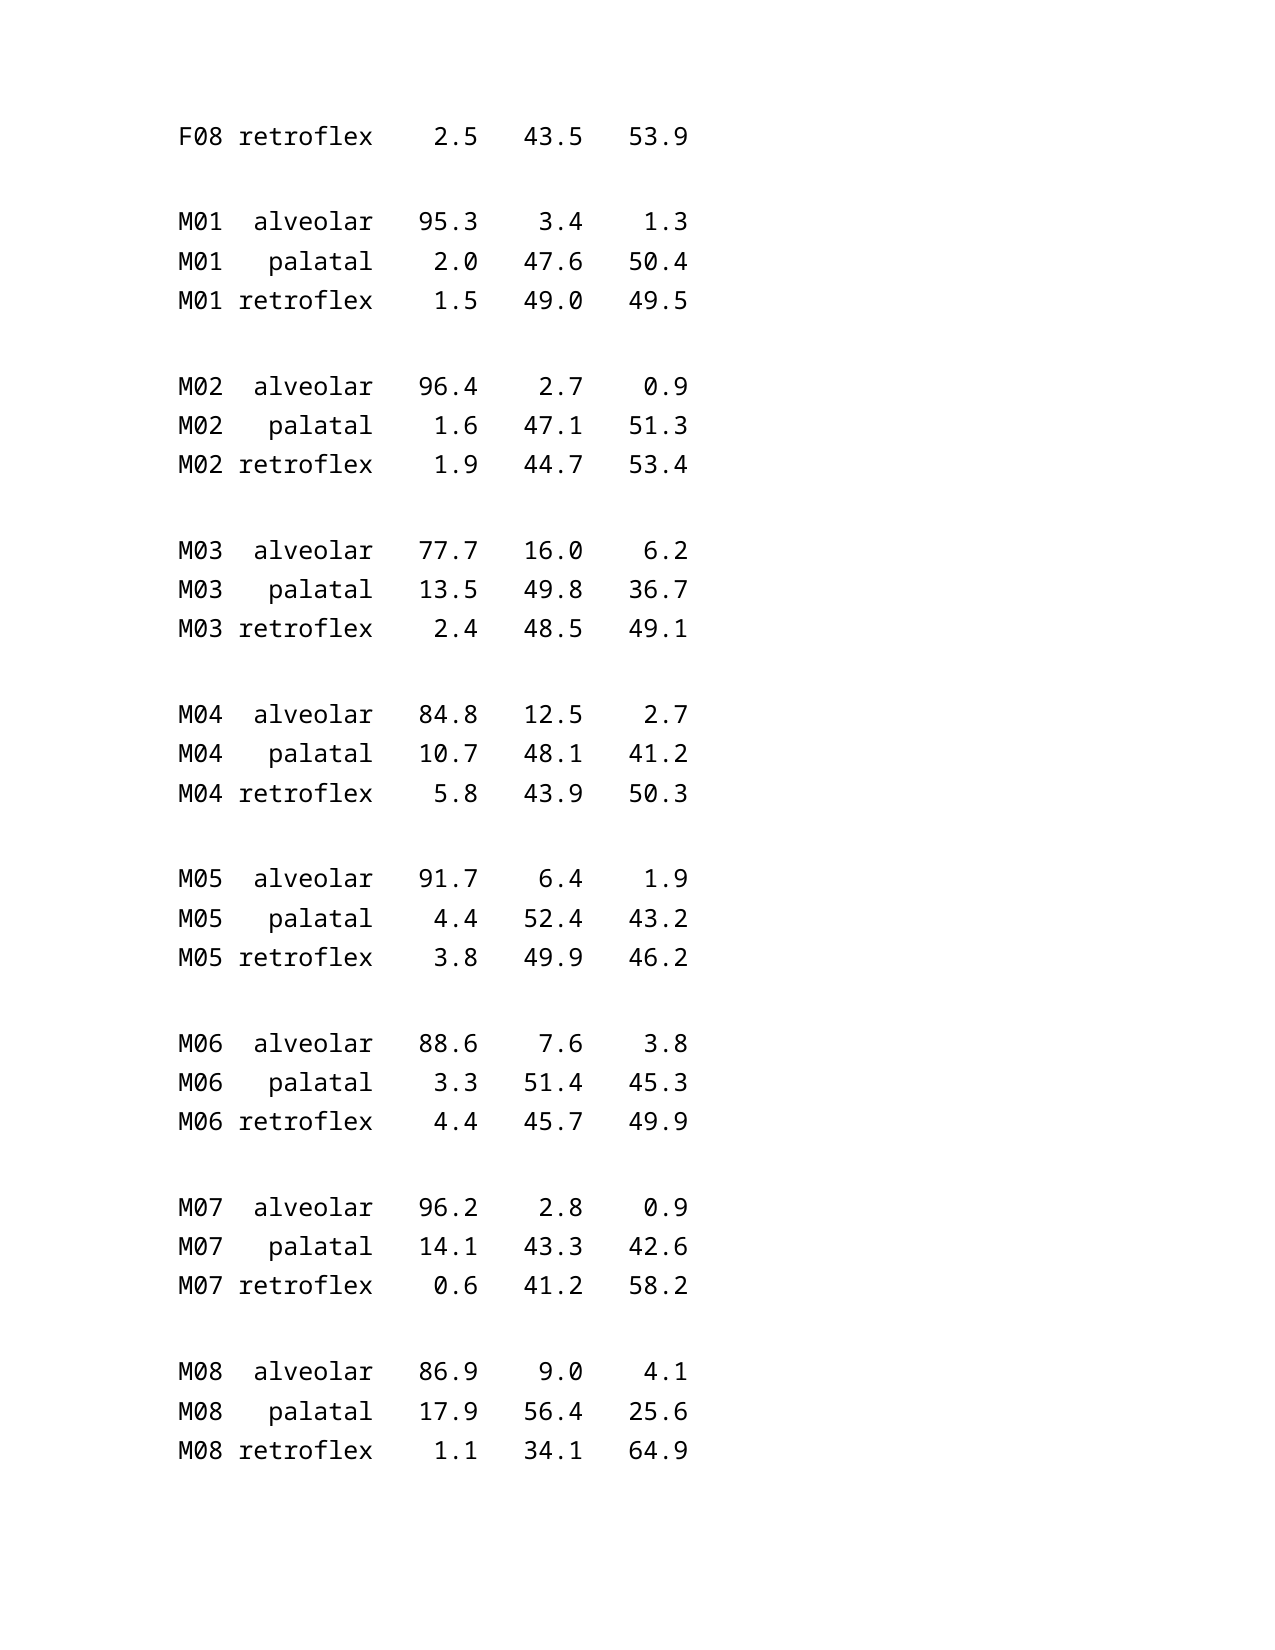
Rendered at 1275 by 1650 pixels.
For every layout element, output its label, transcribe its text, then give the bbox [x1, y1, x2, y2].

text M08 alveolar 86.9 9.0 4.1 M08 palatal 17.9 56.4 25.6 M08 retroflex 1.1 34.1 64.9 [118, 1354, 1157, 1466]
text M05 alveolar 91.7 6.4 1.9 M05 palatal 4.4 52.4 43.2 M05 retroflex 3.8 49.9 46.2 [118, 861, 1157, 1007]
text F08 retroflex 2.5 43.5 53.9 [118, 118, 1157, 185]
text M03 alveolar 77.7 16.0 6.2 M03 palatal 13.5 49.8 36.7 M03 retroflex 2.4 48.5 49.1 [118, 533, 1157, 678]
text M06 alveolar 88.6 7.6 3.8 M06 palatal 3.3 51.4 45.3 M06 retroflex 4.4 45.7 49.9 [118, 1025, 1157, 1171]
text M04 alveolar 84.8 12.5 2.7 M04 palatal 10.7 48.1 41.2 M04 retroflex 5.8 43.9 50.3 [118, 697, 1157, 842]
text M01 alveolar 95.3 3.4 1.3 M01 palatal 2.0 47.6 50.4 M01 retroflex 1.5 49.0 49.5 [118, 204, 1157, 349]
text M02 alveolar 96.4 2.7 0.9 M02 palatal 1.6 47.1 51.3 M02 retroflex 1.9 44.7 53.4 [118, 368, 1157, 514]
text M07 alveolar 96.2 2.8 0.9 M07 palatal 14.1 43.3 42.6 M07 retroflex 0.6 41.2 58.2 [118, 1190, 1157, 1335]
